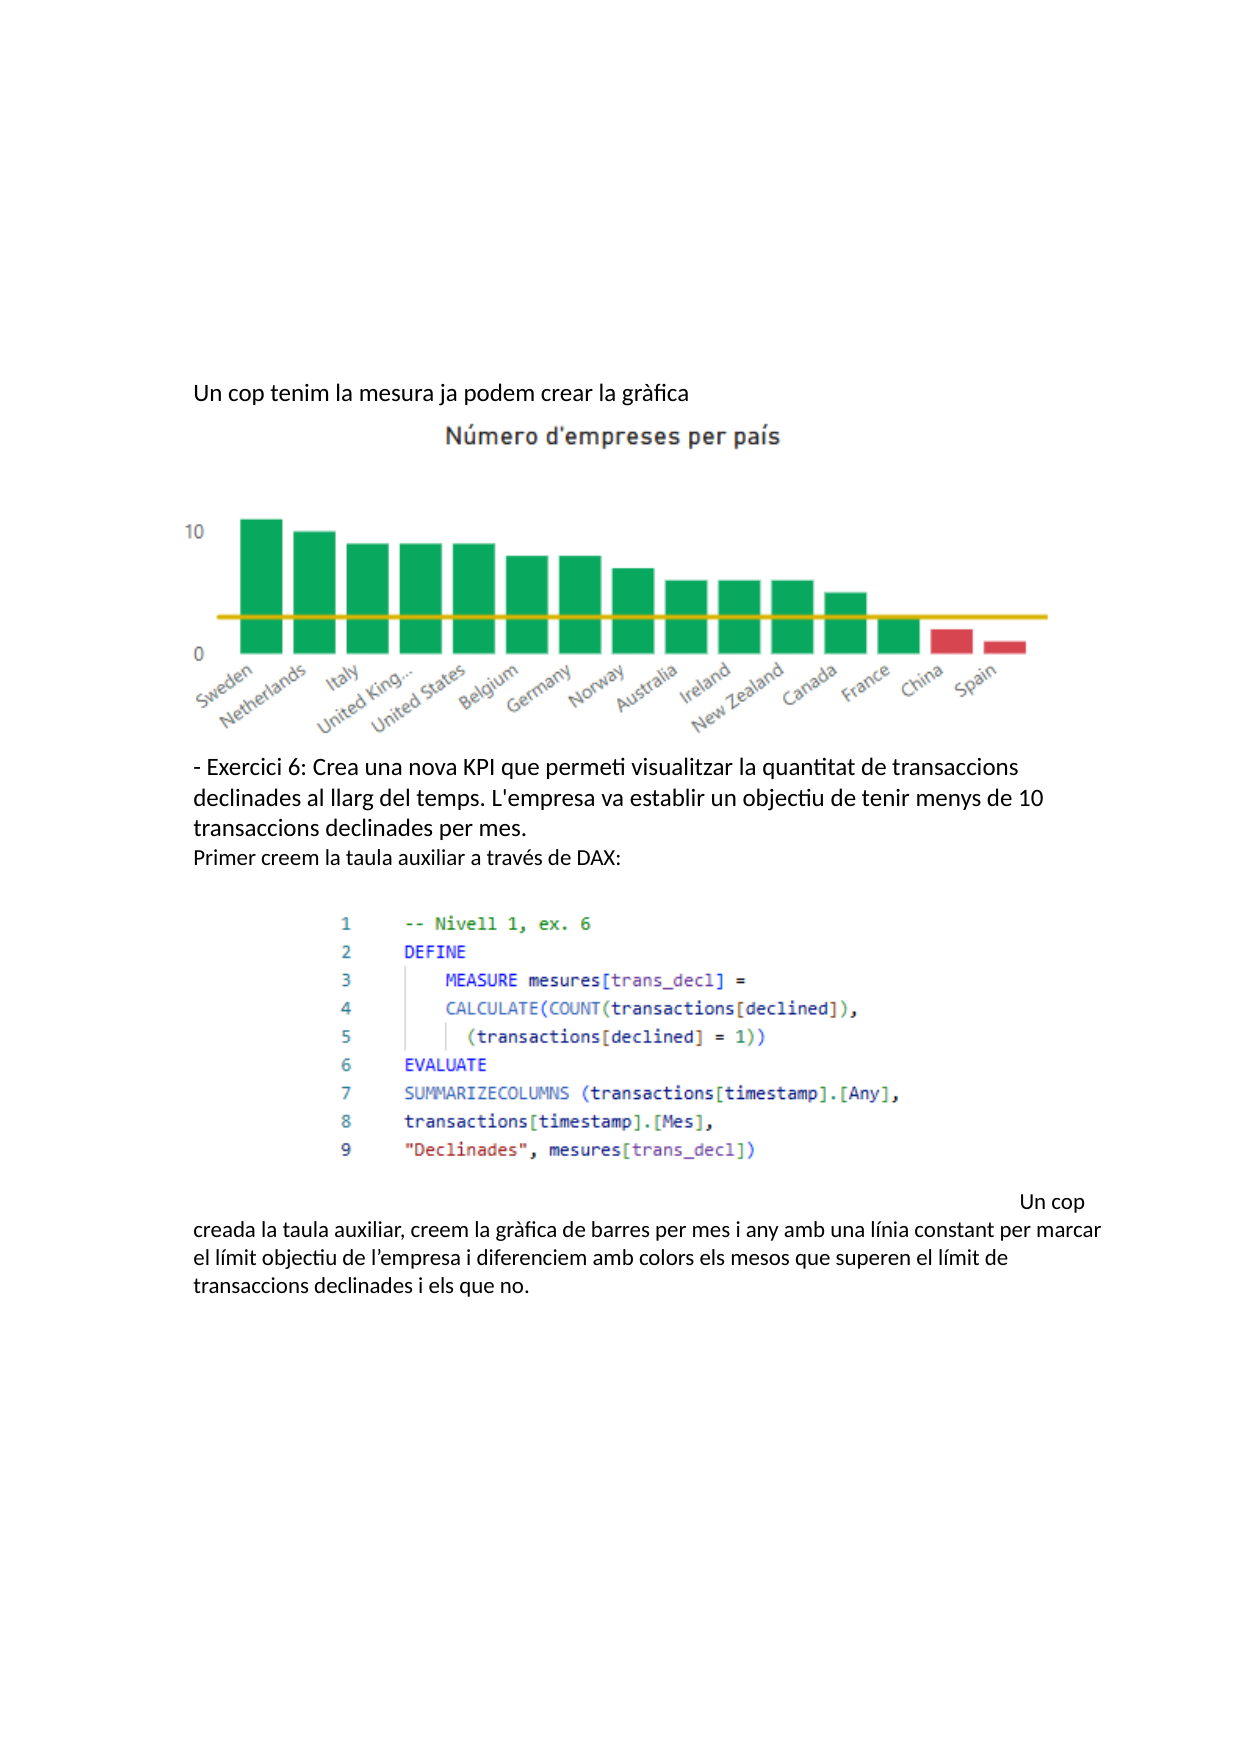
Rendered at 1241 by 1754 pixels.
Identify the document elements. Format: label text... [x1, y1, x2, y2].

list - Exercici 6: Crea una nova KPI que permeti visualitzar la quantitat de transaccions declinades al llarg del temps. L'empresa va establir un objectiu de tenir menys de 10 transaccions declinades per mes. [193, 407, 1122, 843]
picture [320, 895, 945, 1200]
picture [170, 407, 1070, 752]
list Un cop creada la taula auxiliar, creem la gràfica de barres per mes i any amb una línia constant per marcar el límit objectiu de l’empresa i diferenciem amb colors els mesos que superen el límit de transaccions declinades i els que no. [193, 1187, 1122, 1299]
list Un cop tenim la mesura ja podem crear la gràfica [193, 377, 1122, 407]
list Primer creem la taula auxiliar a través de DAX: [193, 843, 1122, 871]
